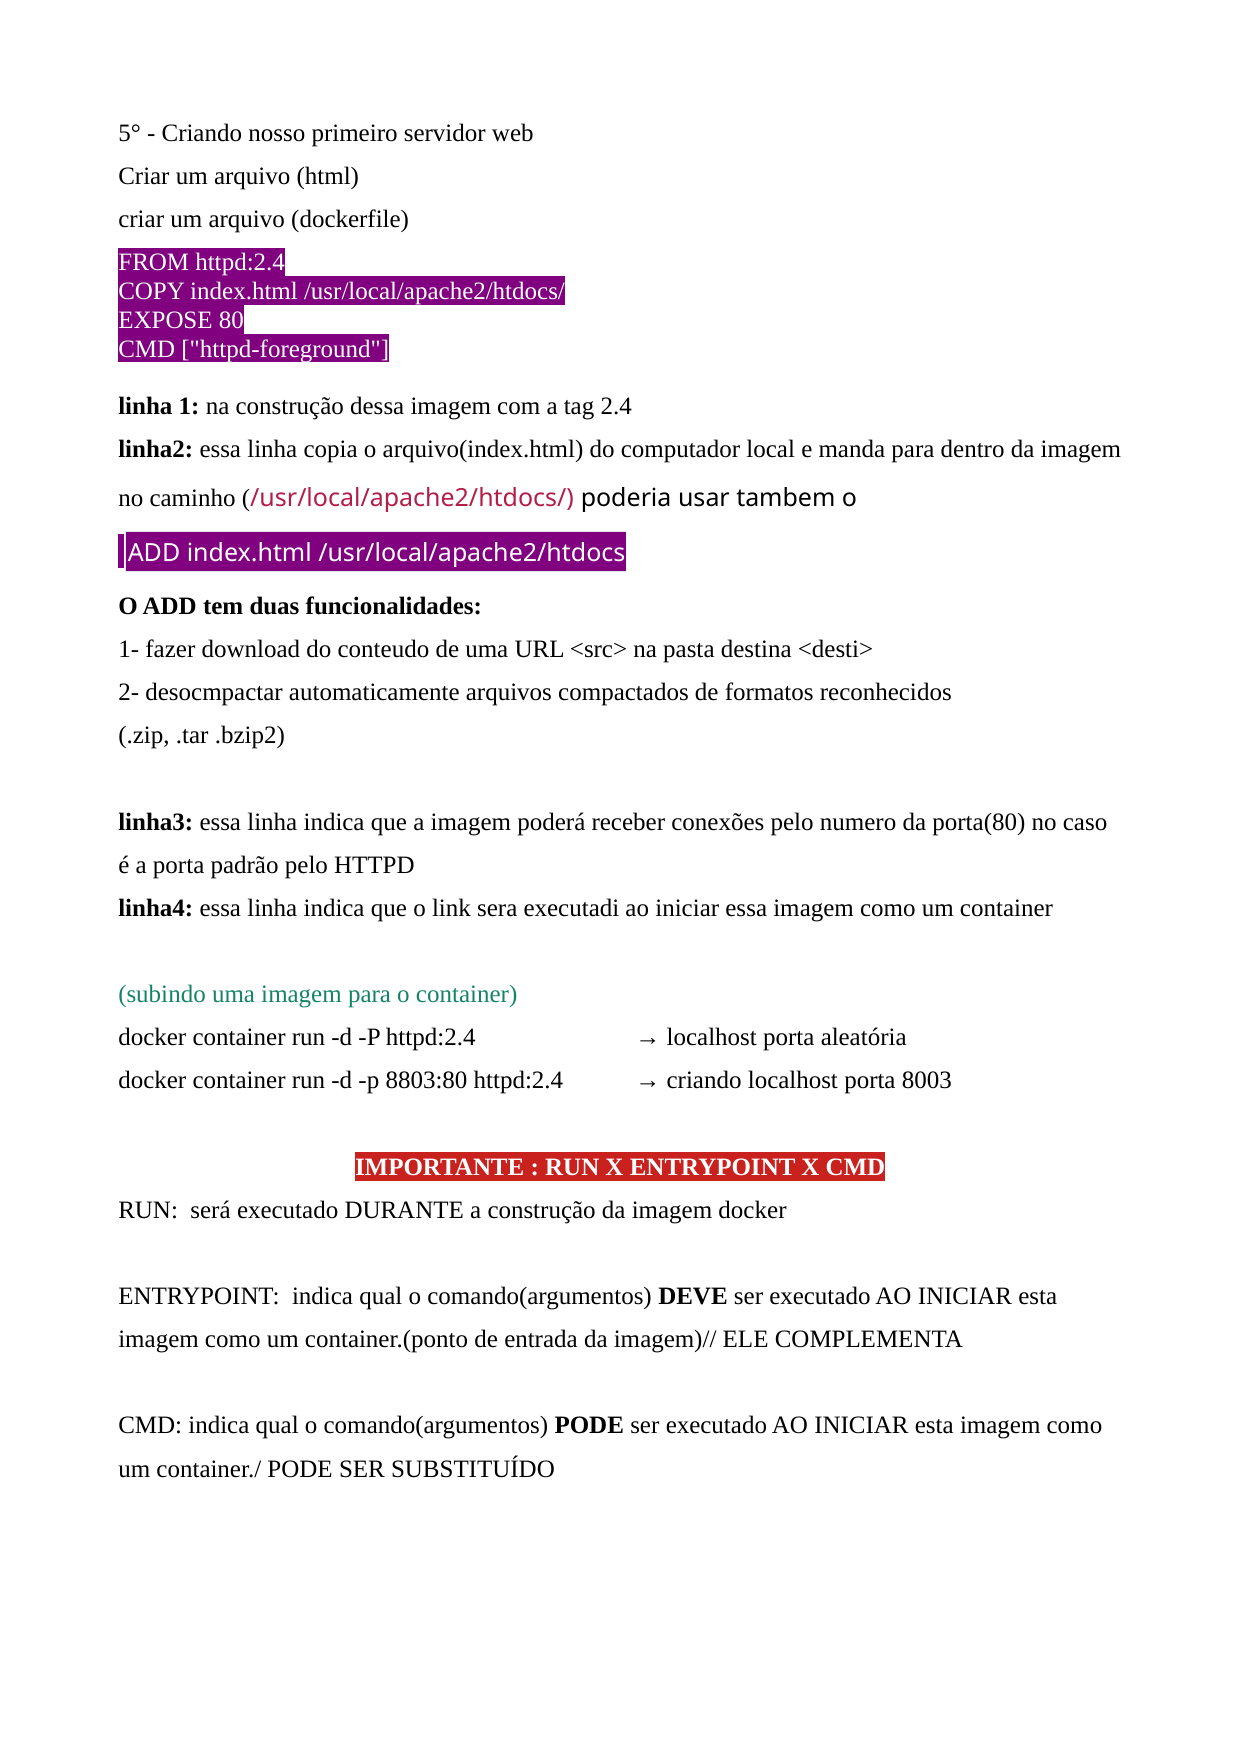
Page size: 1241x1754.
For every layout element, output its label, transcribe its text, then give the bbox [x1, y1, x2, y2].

text Criar um arquivo (html) [118, 161, 1122, 190]
text ENTRYPOINT: indica qual o comando(argumentos) DEVE ser executado AO INICIAR esta imagem como um container.(ponto de entrada da imagem)// ELE COMPLEMENTA [118, 1281, 1122, 1353]
text docker container run -d -P httpd:2.4 → localhost porta aleatória docker container run -d -p 8803:80 httpd:2.4 → criando localhost porta 8003 [118, 1022, 1122, 1094]
text RUN: será executado DURANTE a construção da imagem docker [118, 1195, 1122, 1224]
text linha 1: na construção dessa imagem com a tag 2.4 [118, 391, 1122, 420]
text IMPORTANTE : RUN X ENTRYPOINT X CMD [118, 1152, 1122, 1181]
text criar um arquivo (dockerfile) [118, 204, 1122, 233]
text 5° - Criando nosso primeiro servidor web [118, 118, 1122, 147]
text CMD: indica qual o comando(argumentos) PODE ser executado AO INICIAR esta imagem como um container./ PODE SER SUBSTITUÍDO [118, 1411, 1122, 1482]
text linha2: essa linha copia o arquivo(index.html) do computador local e manda para dentro da imagem no caminho (/usr/local/apache2/htdocs/) poderia usar tambem o [118, 434, 1122, 514]
text CMD ["httpd-foreground"] [118, 334, 1122, 362]
text EXPOSE 80 [118, 305, 1122, 334]
text (subindo uma imagem para o container) [118, 979, 1122, 1008]
text linha3: essa linha indica que a imagem poderá receber conexões pelo numero da porta(80) no caso é a porta padrão pelo HTTPD [118, 807, 1122, 879]
text COPY index.html /usr/local/apache2/htdocs/ [118, 276, 1122, 305]
text FROM httpd:2.4 [118, 247, 1122, 276]
text linha4: essa linha indica que o link sera executadi ao iniciar essa imagem como um container [118, 893, 1122, 922]
text O ADD tem duas funcionalidades: 1- fazer download do conteudo de uma URL <src> na pasta destina <desti> 2- desocmpactar automaticamente arquivos compactados de formatos reconhecidos (.zip, .tar .bzip2) [118, 591, 1122, 749]
text ADD index.html /usr/local/apache2/htdocs [126, 531, 1122, 571]
